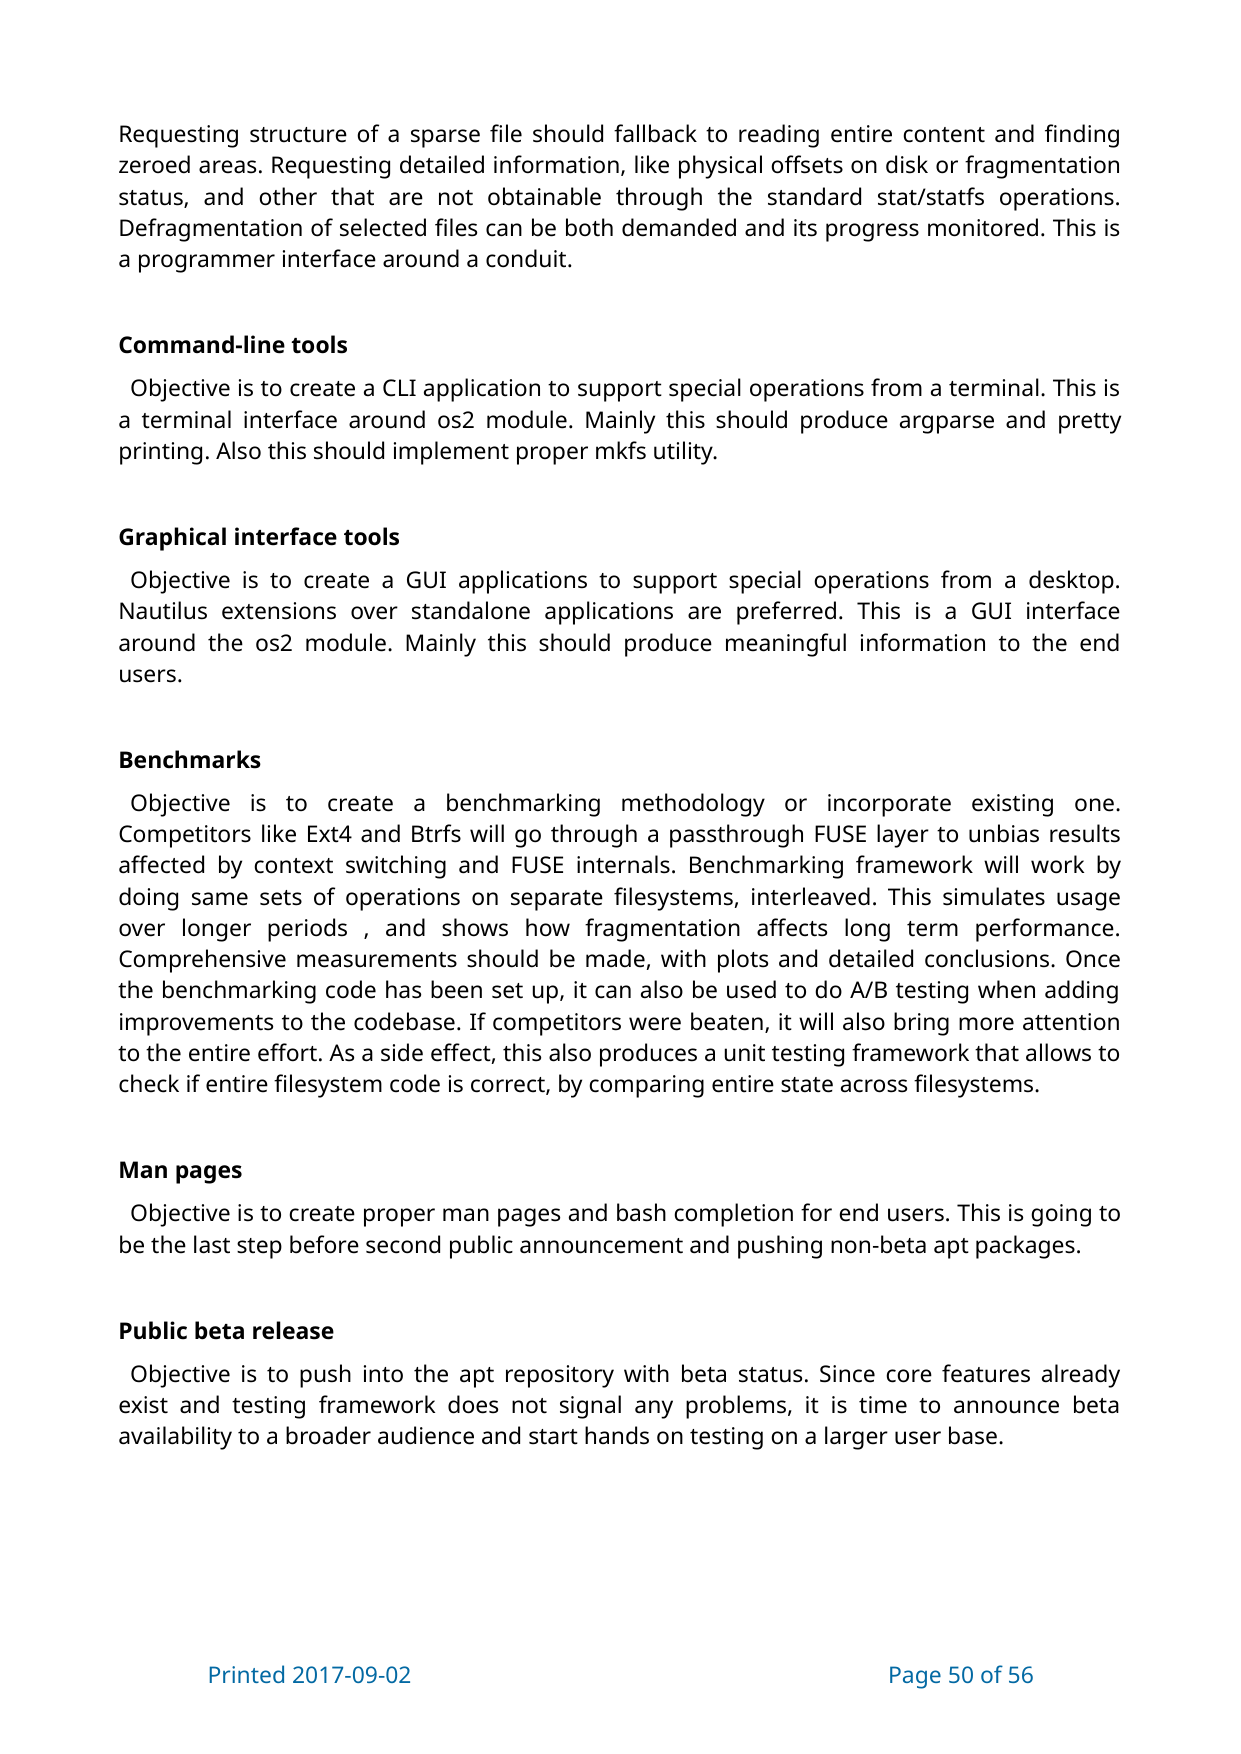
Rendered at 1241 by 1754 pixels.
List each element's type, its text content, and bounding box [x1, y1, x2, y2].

subtitle Man pages [118, 1154, 1122, 1186]
text Objective is to push into the apt repository with beta status. Since core features already exist and testing framework does not signal any problems, it is time to announce beta availability to a broader audience and start hands on testing on a larger user base. [118, 1358, 1122, 1451]
subtitle Command-line tools [118, 329, 1122, 361]
text Requesting structure of a sparse file should fallback to reading entire content and finding zeroed areas. Requesting detailed information, like physical offsets on disk or fragmentation status, and other that are not obtainable through the standard stat/statfs operations. Defragmentation of selected files can be both demanded and its progress monitored. This is a programmer interface around a conduit. [118, 118, 1122, 274]
text Objective is to create a benchmarking methodology or incorporate existing one. Competitors like Ext4 and Btrfs will go through a passthrough FUSE layer to unbias results affected by context switching and FUSE internals. Benchmarking framework will work by doing same sets of operations on separate filesystems, interleaved. This simulates usage over longer periods , and shows how fragmentation affects long term performance. Comprehensive measurements should be made, with plots and detailed conclusions. Once the benchmarking code has been set up, it can also be used to do A/B testing when adding improvements to the codebase. If competitors were beaten, it will also bring more attention to the entire effort. As a side effect, this also produces a unit testing framework that allows to check if entire filesystem code is correct, by comparing entire state across filesystems. [118, 787, 1122, 1099]
subtitle Public beta release [118, 1315, 1122, 1346]
subtitle Graphical interface tools [118, 521, 1122, 552]
text Objective is to create a GUI applications to support special operations from a desktop. Nautilus extensions over standalone applications are preferred. This is a GUI interface around the os2 module. Mainly this should produce meaningful information to the end users. [118, 564, 1122, 689]
subtitle Benchmarks [118, 744, 1122, 775]
text Objective is to create a CLI application to support special operations from a terminal. This is a terminal interface around os2 module. Mainly this should produce argparse and pretty printing. Also this should implement proper mkfs utility. [118, 372, 1122, 466]
text Objective is to create proper man pages and bash completion for end users. This is going to be the last step before second public announcement and pushing non-beta apt packages. [118, 1197, 1122, 1260]
